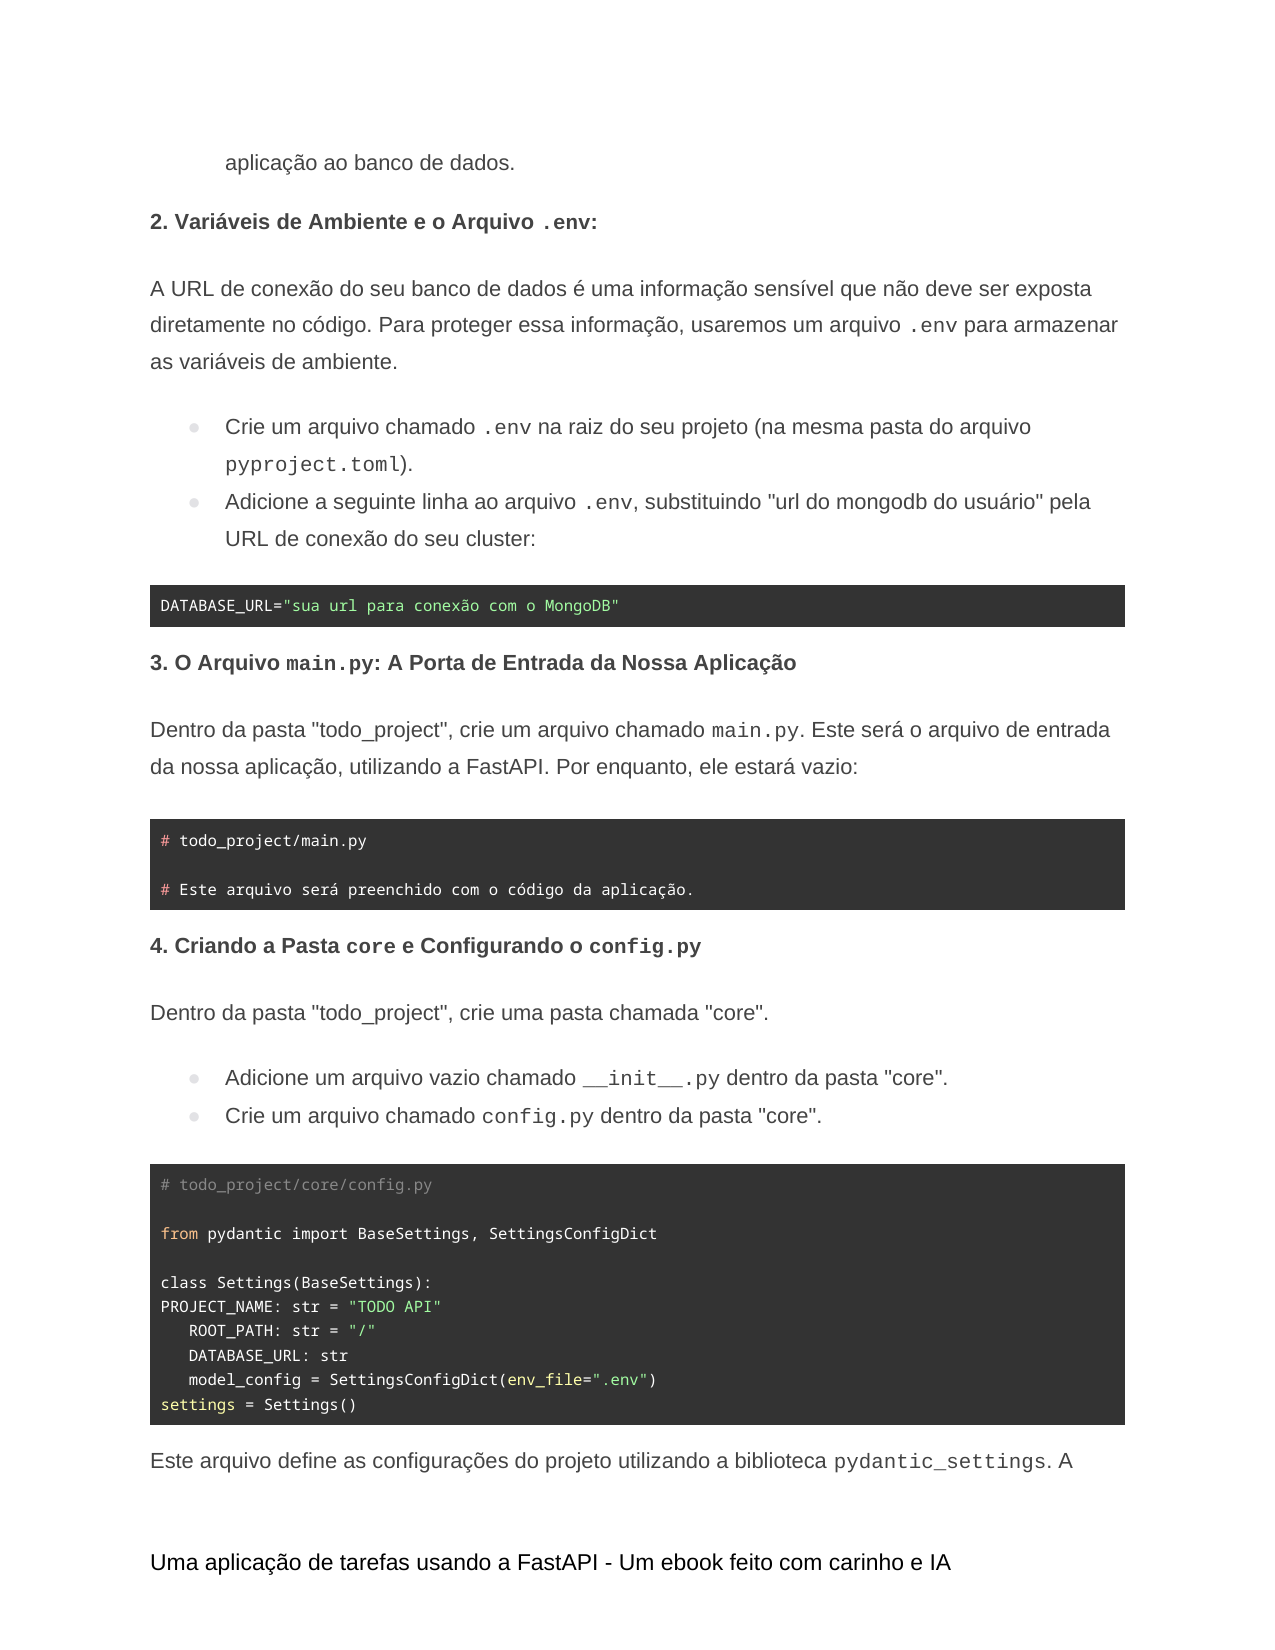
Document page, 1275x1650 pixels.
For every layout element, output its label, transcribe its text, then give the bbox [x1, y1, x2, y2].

text Dentro da pasta "todo_project", crie um arquivo chamado main.py. Este será o arquivo de entrada da nossa aplicação, utilizando a FastAPI. Por enquanto, ele estará vazio: [150, 717, 1125, 779]
text 2. Variáveis de Ambiente e o Arquivo .env: [150, 209, 1125, 235]
list Adicione a seguinte linha ao arquivo .env, substituindo "url do mongodb do usuário" pela URL de conexão do seu cluster: [187, 489, 1125, 551]
table_header # todo_project/core/config.py from pydantic import BaseSettings, SettingsConfigDict class Settings(BaseSettings): PROJECT_NAME: str = "TODO API" ROOT_PATH: str = "/" DATABASE_URL: str model_config = SettingsConfigDict(env_file=".env") settings = Settings() [150, 1164, 1125, 1425]
list Adicione um arquivo vazio chamado __init__.py dentro da pasta "core". [187, 1065, 1125, 1092]
text Este arquivo define as configurações do projeto utilizando a biblioteca pydantic_settings. A [150, 1448, 1125, 1475]
list aplicação ao banco de dados. [187, 150, 1125, 175]
text A URL de conexão do seu banco de dados é uma informação sensível que não deve ser exposta diretamente no código. Para proteger essa informação, usaremos um arquivo .env para armazenar as variáveis de ambiente. [150, 276, 1125, 374]
text 3. O Arquivo main.py: A Porta de Entrada da Nossa Aplicação [150, 650, 1125, 677]
list Crie um arquivo chamado .env na raiz do seu projeto (na mesma pasta do arquivo pyproject.toml). [187, 414, 1125, 478]
text Dentro da pasta "todo_project", crie uma pasta chamada "core". [150, 1000, 1125, 1025]
text 4. Criando a Pasta core e Configurando o config.py [150, 933, 1125, 959]
table_header DATABASE_URL="sua url para conexão com o MongoDB" [150, 585, 1125, 627]
table_header # todo_project/main.py # Este arquivo será preenchido com o código da aplicação. [150, 819, 1125, 910]
list Crie um arquivo chamado config.py dentro da pasta "core". [187, 1103, 1125, 1129]
